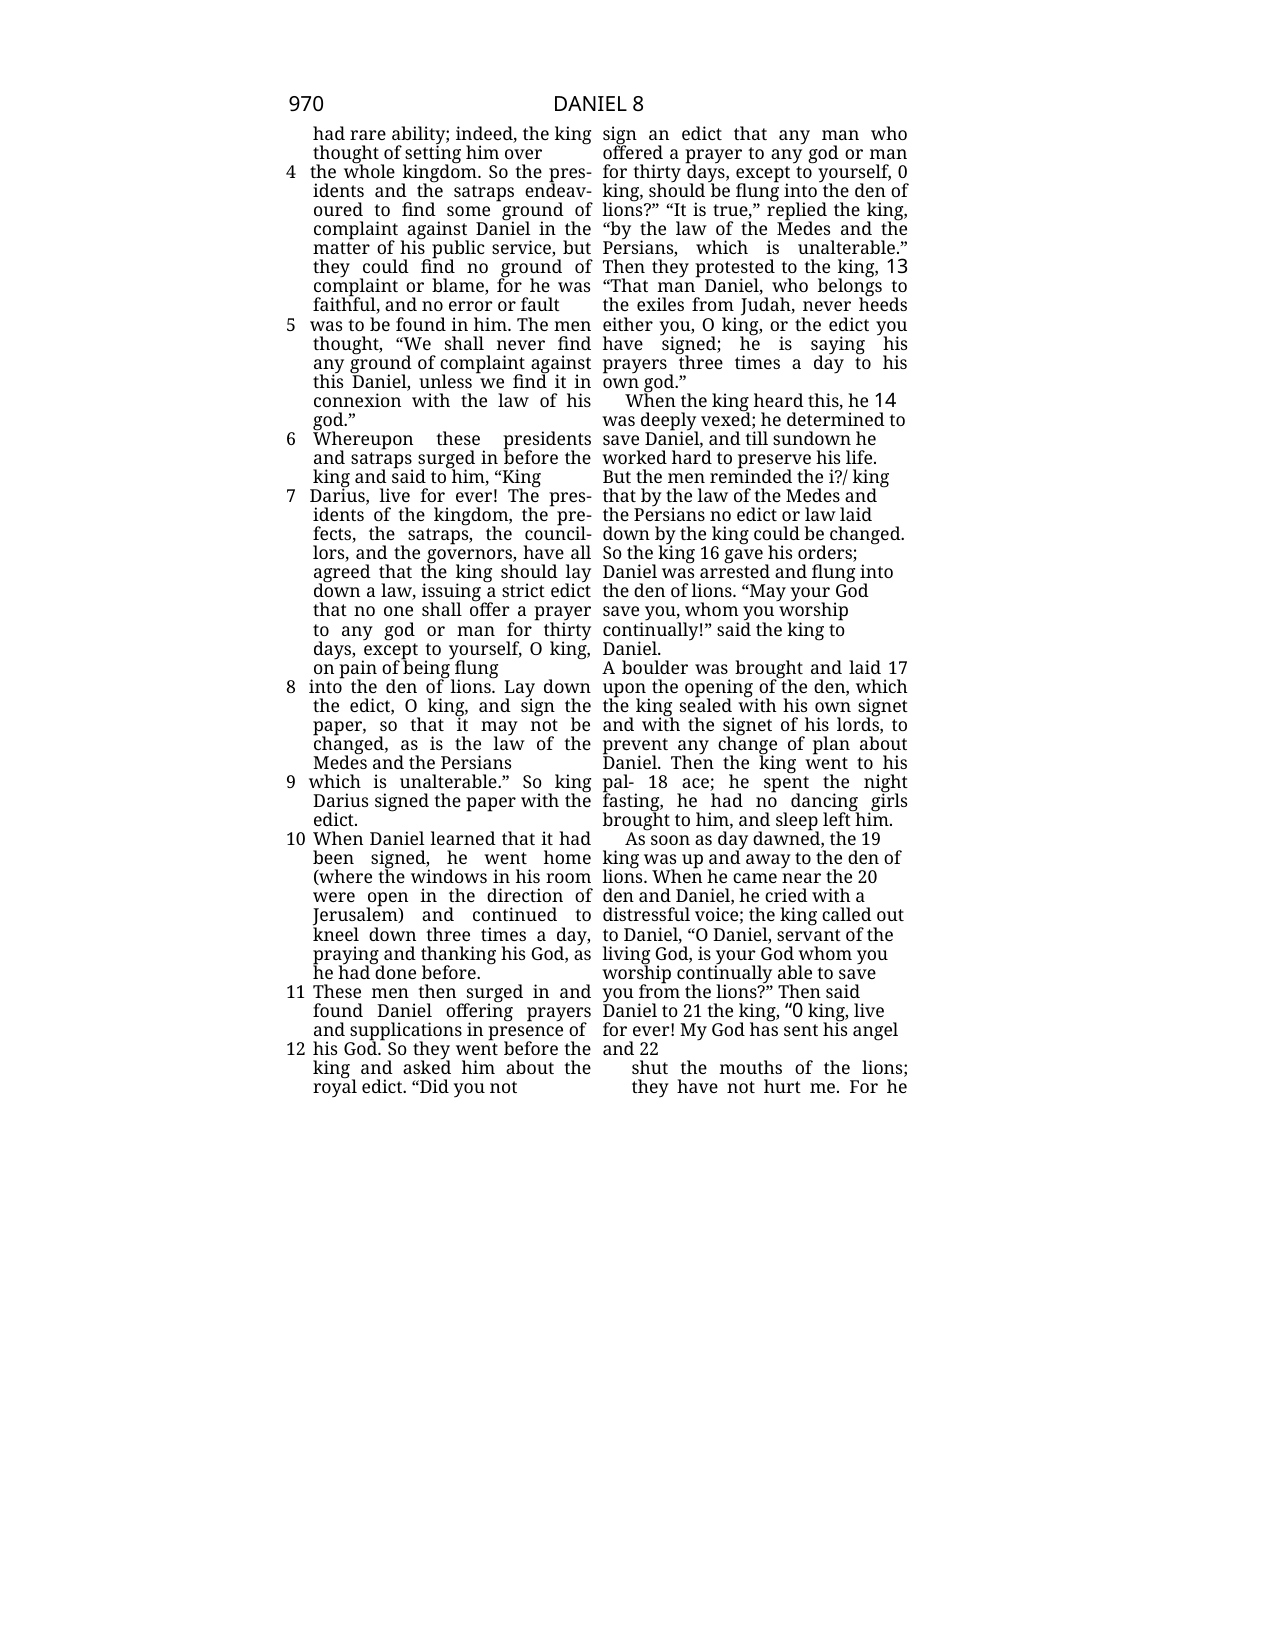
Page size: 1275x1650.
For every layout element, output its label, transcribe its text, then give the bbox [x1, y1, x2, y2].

list Whereupon these presidents and satraps surged in before the king and said to him, “King [286, 430, 592, 487]
list These men then surged in and found Daniel offering prayers and supplications in presence of [286, 983, 592, 1040]
text had rare ability; indeed, the king thought of setting him over [313, 125, 592, 163]
text As soon as day dawned, the 19 king was up and away to the den of lions. When he came near the 20 den and Daniel, he cried with a distressful voice; the king called out to Daniel, “O Daniel, serv­ant of the living God, is your God whom you worship contin­ually able to save you from the lions?” Then said Daniel to 21 the king, “0 king, live for ever! My God has sent his angel and 22 [602, 830, 908, 1059]
list his God. So they went before the king and asked him about the royal edict. “Did you not [286, 1040, 592, 1097]
list was to be found in him. The men thought, “We shall never find any ground of complaint against this Daniel, unless we find it in connexion with the law of his god.” [286, 316, 592, 430]
list Darius, live for ever! The pres­idents of the kingdom, the pre­fects, the satraps, the council­lors, and the governors, have all agreed that the king should lay down a law, issuing a strict edict that no one shall offer a prayer to any god or man for thirty days, except to yourself, O king, on pain of being flung [286, 487, 592, 678]
list into the den of lions. Lay down the edict, O king, and sign the paper, so that it may not be changed, as is the law of the Medes and the Persians [286, 678, 592, 773]
list which is unalterable.” So king Darius signed the paper with the edict. [286, 773, 592, 830]
list the whole kingdom. So the pres­idents and the satraps endeav­oured to find some ground of complaint against Daniel in the matter of his public service, but they could find no ground of complaint or blame, for he was faithful, and no error or fault [286, 163, 592, 316]
text sign an edict that any man who offered a prayer to any god or man for thirty days, except to yourself, 0 king, should be flung into the den of lions?” “It is true,” replied the king, “by the law of the Medes and the Per­sians, which is unalterable.” Then they protested to the king, 13 “That man Daniel, who belongs to the exiles from Judah, never heeds either you, O king, or the edict you have signed; he is saying his prayers three times a day to his own god.” [602, 125, 908, 392]
list When Daniel learned that it had been signed, he went home (where the windows in his room were open in the direction of Jerusalem) and continued to kneel down three times a day, praying and thanking his God, as he had done before. [286, 830, 592, 983]
text A boulder was brought and laid 17 upon the opening of the den, which the king sealed with his own signet and with the signet of his lords, to prevent any change of plan about Daniel. Then the king went to his pal- 18 ace; he spent the night fasting, he had no dancing girls brought to him, and sleep left him. [602, 659, 908, 830]
text When the king heard this, he 14 was deeply vexed; he determined to save Daniel, and till sundown he worked hard to preserve his life. But the men reminded the i?/ king that by the law of the Medes and the Persians no edict or law laid down by the king could be changed. So the king 16 gave his orders; Daniel was arrested and flung into the den of lions. “May your God save you, whom you worship contin­ually!” said the king to Daniel. [602, 392, 908, 659]
text shut the mouths of the lions; they have not hurt me. For he [631, 1059, 908, 1097]
